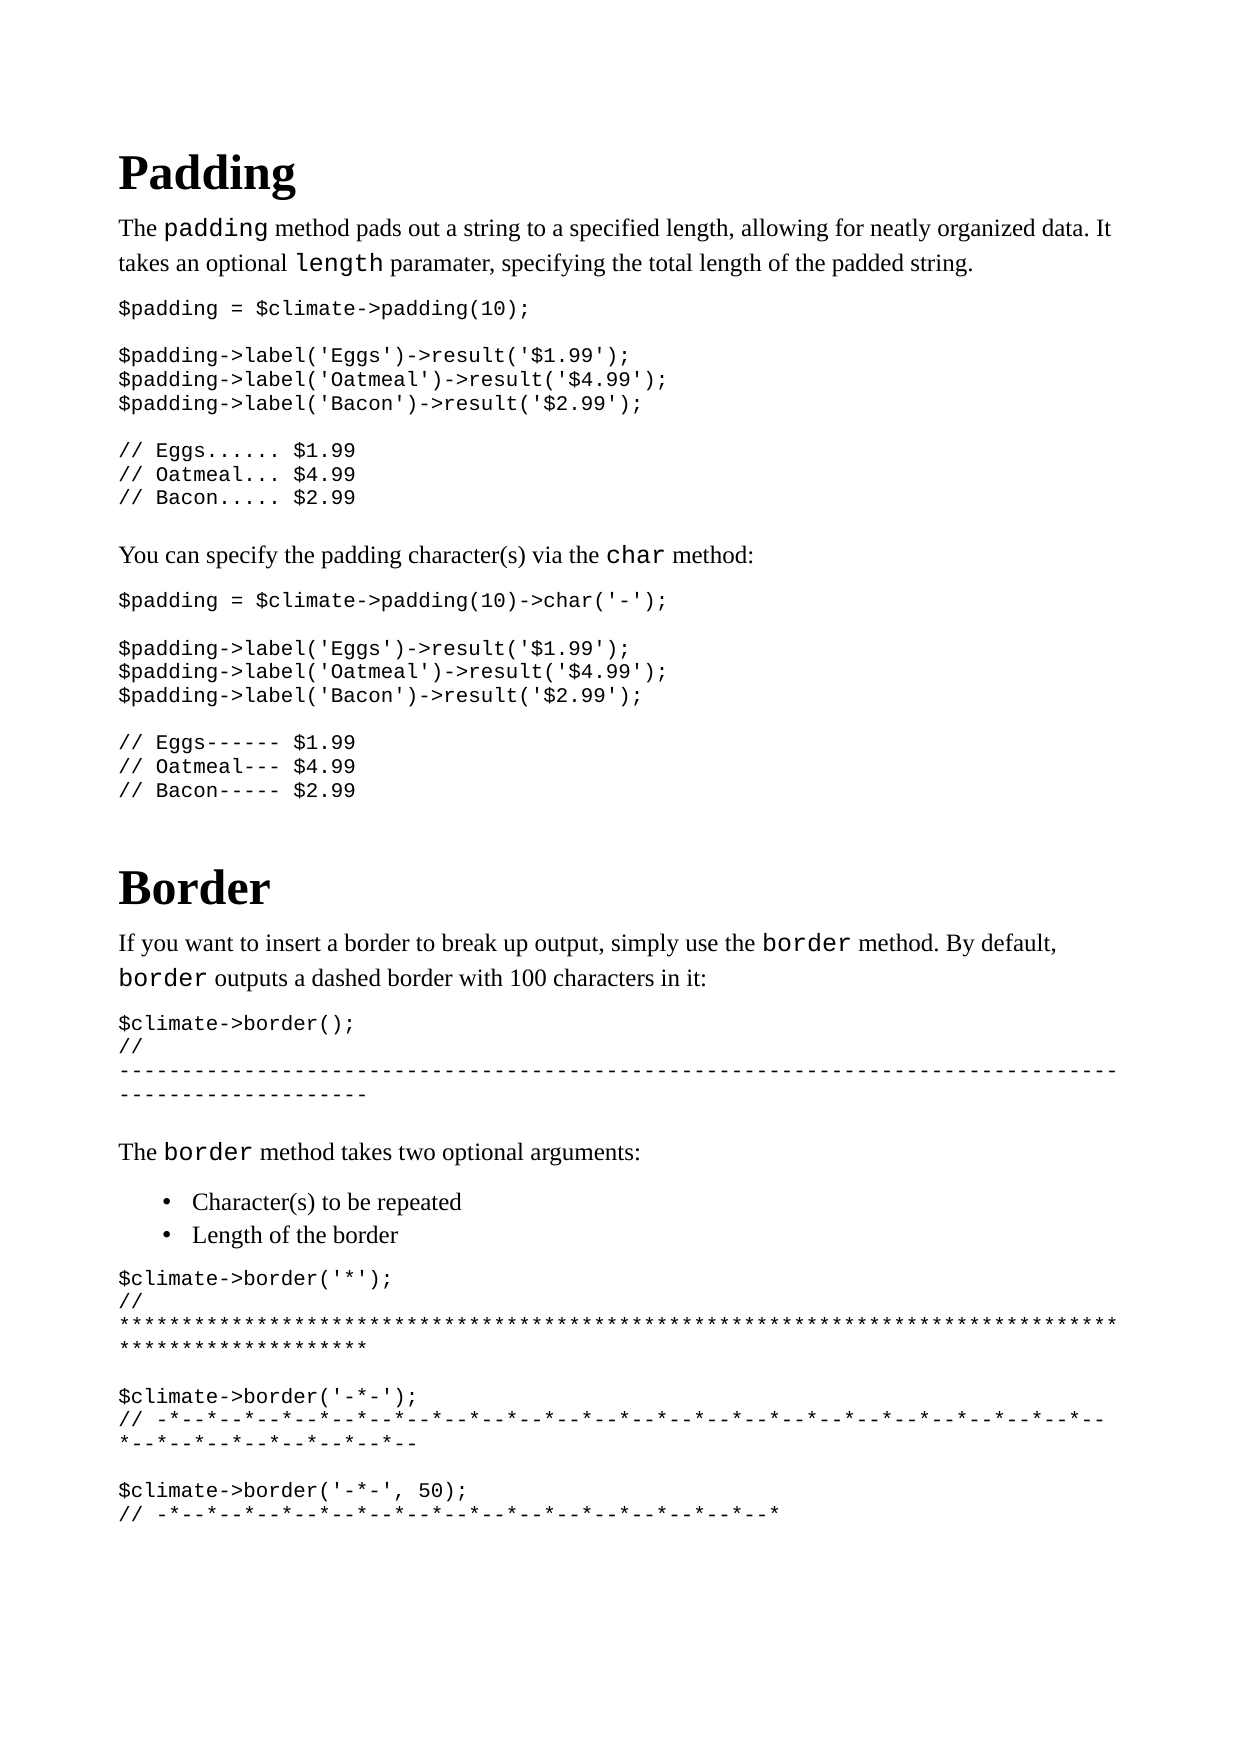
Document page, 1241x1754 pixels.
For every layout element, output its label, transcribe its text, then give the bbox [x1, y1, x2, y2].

text The border method takes two optional arguments: [118, 1137, 1122, 1168]
text $climate->border('-*-'); [118, 1386, 1122, 1409]
text If you want to insert a border to break up output, simply use the border method. By default, border outputs a dashed border with 100 characters in it: [118, 928, 1122, 994]
text You can specify the padding character(s) via the char method: [118, 541, 1122, 571]
text $climate->border('*'); [118, 1268, 1122, 1291]
text $padding = $climate->padding(10)->char('-'); [118, 591, 1122, 614]
text // -*--*--*--*--*--*--*--*--*--*--*--*--*--*--*--*--*--*--*--*--*--*--*--*--*--*--*--*--*--*--*--*--*-- [118, 1409, 1122, 1457]
subtitle Padding [118, 143, 1122, 201]
text // -*--*--*--*--*--*--*--*--*--*--*--*--*--*--*--*--* [118, 1504, 1122, 1528]
list Length of the border [162, 1220, 1122, 1249]
text $padding->label('Bacon')->result('$2.99'); [118, 685, 1122, 709]
text $padding->label('Eggs')->result('$1.99'); [118, 638, 1122, 661]
text // Bacon----- $2.99 [118, 780, 1122, 803]
text // ---------------------------------------------------------------------------------------------------- [118, 1037, 1122, 1107]
text $padding->label('Bacon')->result('$2.99'); [118, 393, 1122, 416]
list Character(s) to be repeated [162, 1187, 1122, 1216]
text $padding = $climate->padding(10); [118, 298, 1122, 322]
text $padding->label('Eggs')->result('$1.99'); [118, 346, 1122, 369]
text $climate->border(); [118, 1013, 1122, 1037]
text The padding method pads out a string to a specified length, allowing for neatly organized data. It takes an optional length paramater, specifying the total length of the padded string. [118, 213, 1122, 279]
text $climate->border('-*-', 50); [118, 1480, 1122, 1504]
subtitle Border [118, 858, 1122, 915]
text $padding->label('Oatmeal')->result('$4.99'); [118, 661, 1122, 685]
text // **************************************************************************************************** [118, 1291, 1122, 1362]
text $padding->label('Oatmeal')->result('$4.99'); [118, 369, 1122, 393]
text // Oatmeal--- $4.99 [118, 756, 1122, 780]
text // Eggs...... $1.99 [118, 440, 1122, 464]
text // Bacon..... $2.99 [118, 487, 1122, 511]
text // Eggs------ $1.99 [118, 732, 1122, 756]
text // Oatmeal... $4.99 [118, 464, 1122, 487]
